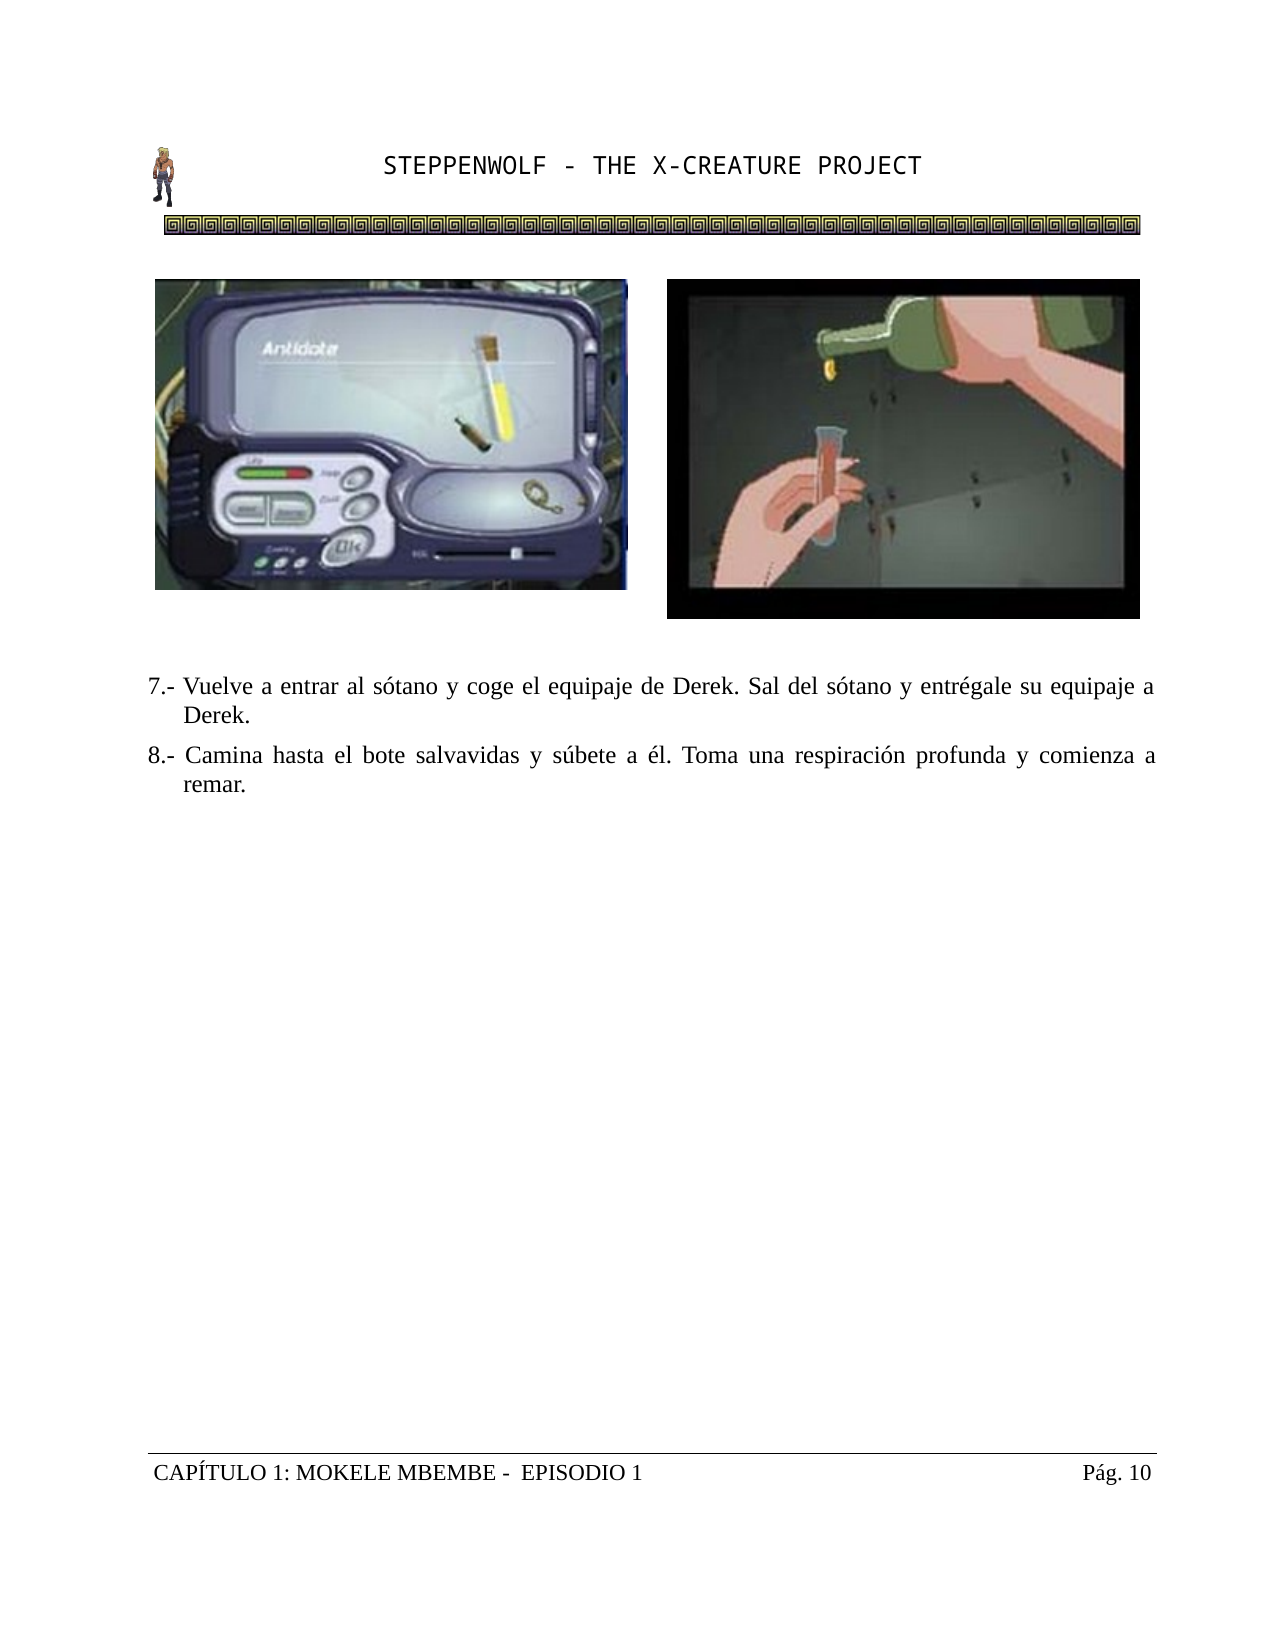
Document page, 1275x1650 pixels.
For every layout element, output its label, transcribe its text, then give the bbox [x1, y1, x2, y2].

picture [164, 215, 1141, 235]
text 7.- Vuelve a entrar al sótano y coge el equipaje de Derek. Sal del sótano y entrégale su equipaje a Derek. [148, 671, 1157, 729]
picture [155, 279, 628, 590]
picture [147, 147, 181, 207]
picture [667, 279, 1140, 619]
text 8.- Camina hasta el bote salvavidas y súbete a él. Toma una respiración profunda y comienza a remar. [148, 740, 1157, 798]
table_header [652, 279, 1164, 631]
table_header [140, 279, 652, 631]
